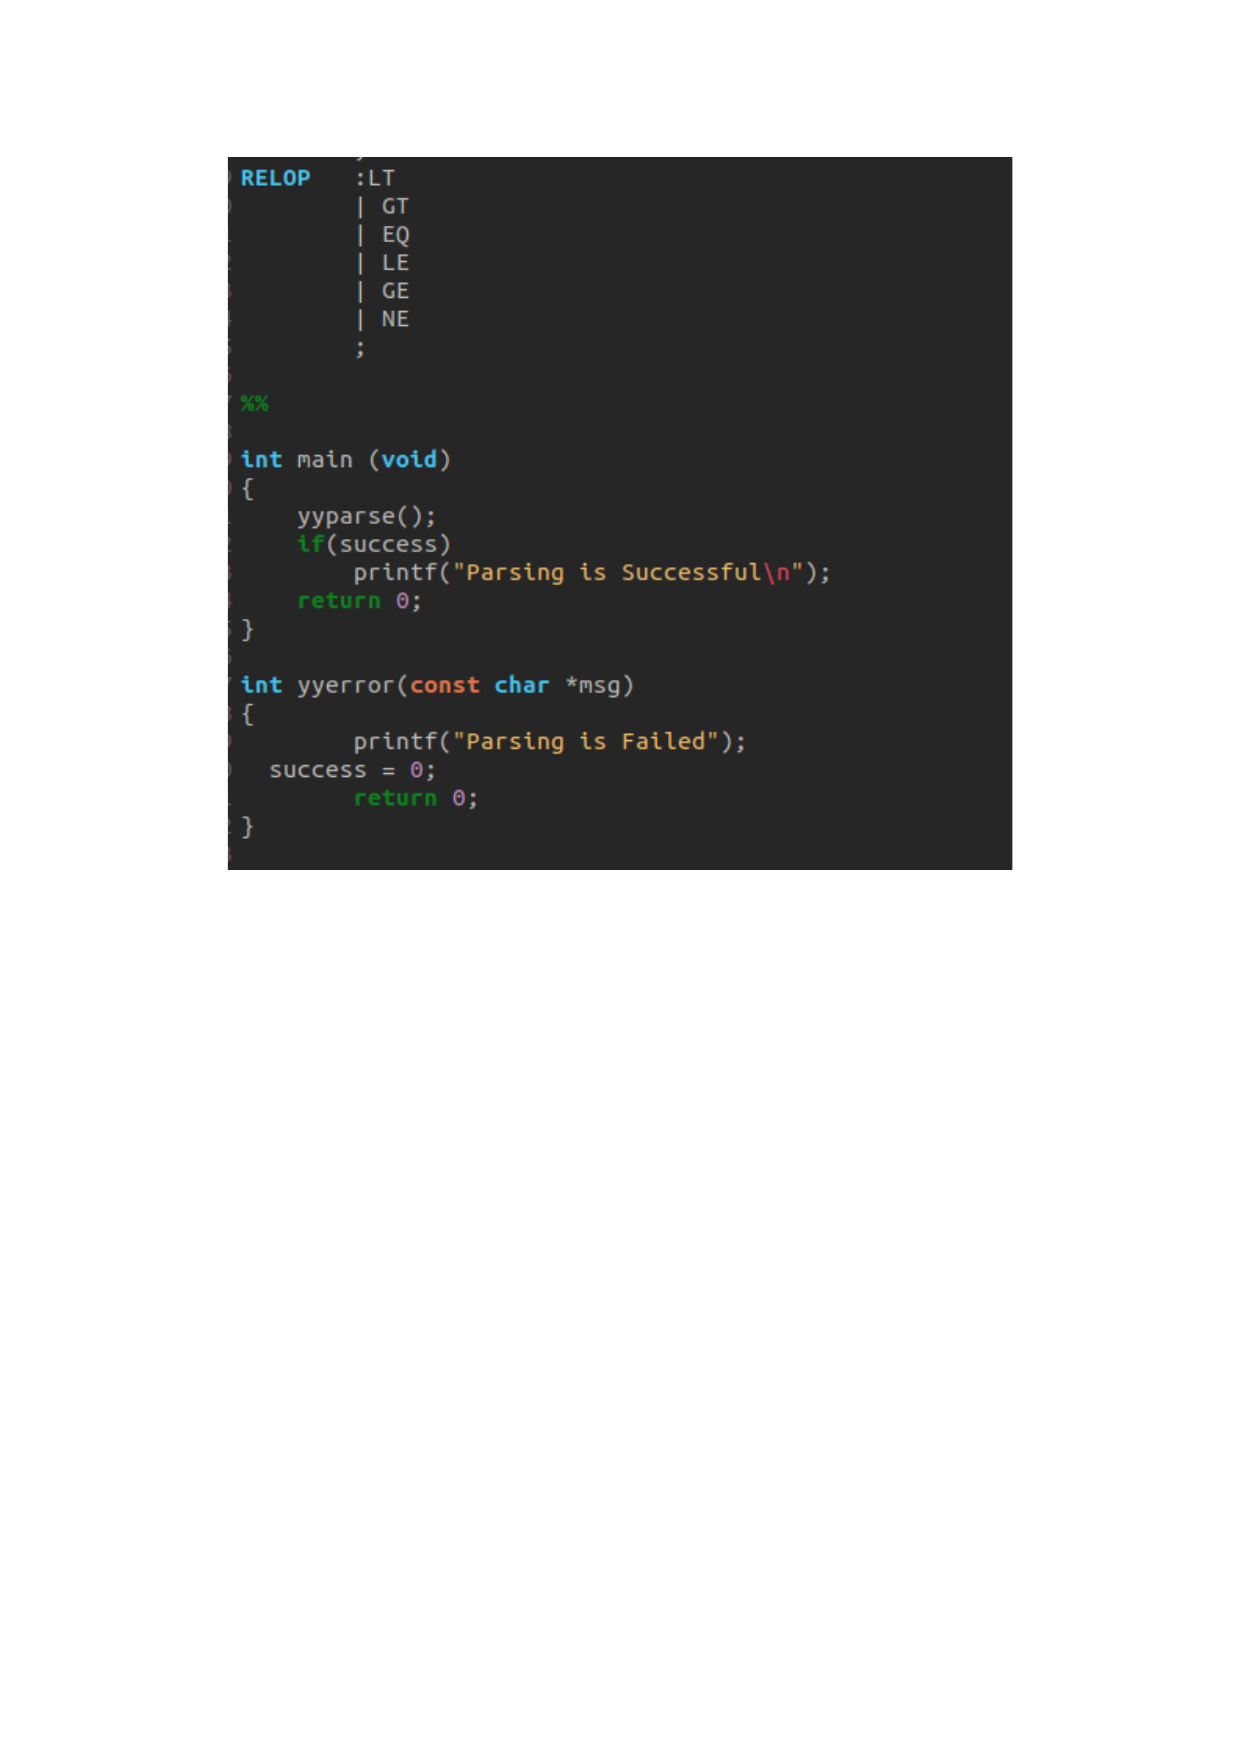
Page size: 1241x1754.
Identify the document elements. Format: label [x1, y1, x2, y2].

picture [227, 157, 1013, 870]
